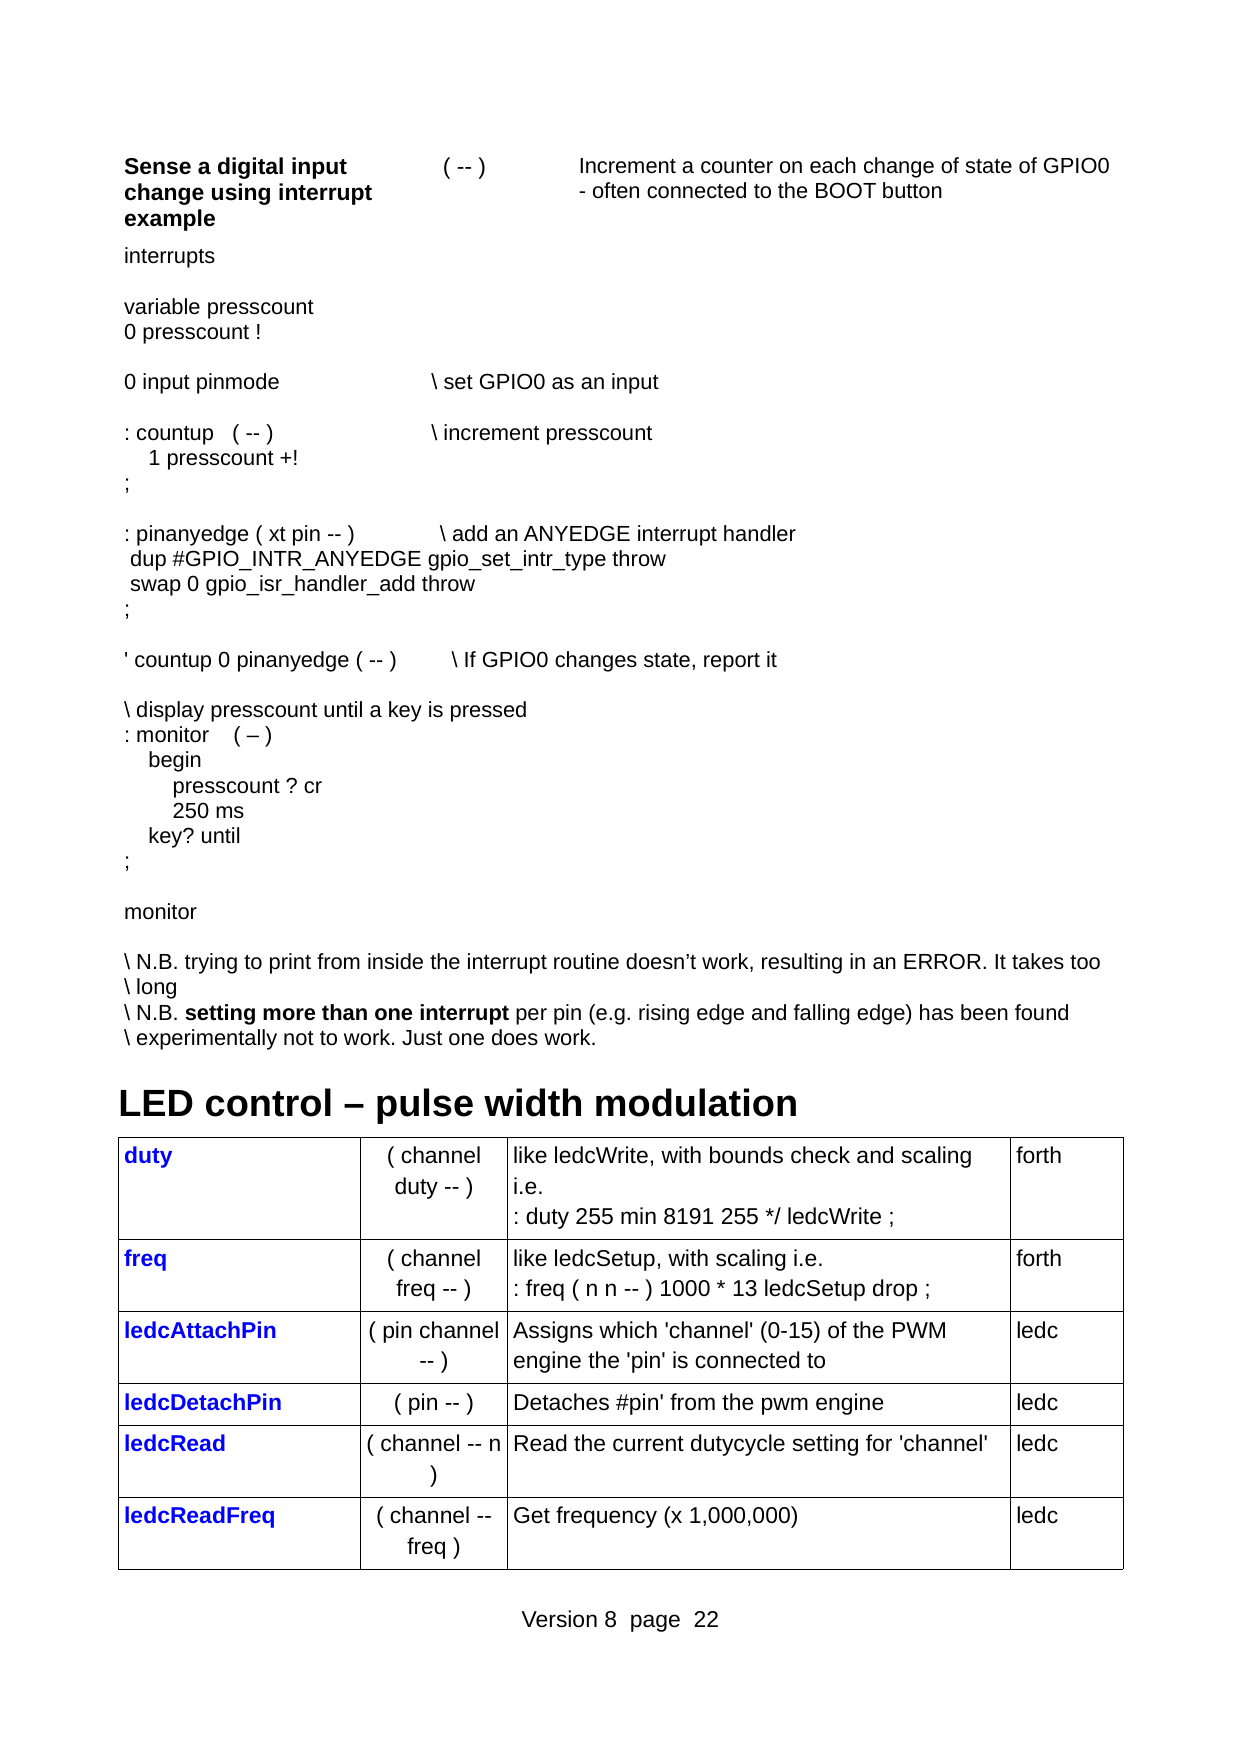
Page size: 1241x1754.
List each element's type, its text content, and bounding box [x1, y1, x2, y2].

table_cell ledc [1011, 1498, 1123, 1568]
table_cell ( pin -- ) [361, 1384, 507, 1424]
table_cell Assigns which 'channel' (0-15) of the PWM engine the 'pin' is connected to [508, 1312, 1010, 1383]
table_cell ledcRead [119, 1426, 360, 1497]
table_header ( -- ) [437, 147, 573, 237]
table_header Increment a counter on each change of state of GPIO0 - often connected to the BOOT button [573, 147, 1123, 237]
table_header forth [1011, 1138, 1123, 1239]
table_cell Read the current dutycycle setting for 'channel' [508, 1426, 1010, 1497]
table_header Sense a digital input change using interrupt example [118, 147, 437, 237]
table_cell ( pin channel -- ) [361, 1312, 507, 1383]
table_cell like ledcSetup, with scaling i.e. : freq ( n n -- ) 1000 * 13 ledcSetup drop ; [508, 1240, 1010, 1311]
table_header like ledcWrite, with bounds check and scaling i.e. : duty 255 min 8191 255 */ ledcWrite ; [508, 1138, 1010, 1239]
table_cell ( channel freq -- ) [361, 1240, 507, 1311]
table_header interrupts variable presscount 0 presscount ! 0 input pinmode \ set GPIO0 as an input : countup ( -- ) \ increment presscount 1 presscount +! ; : pinanyedge ( xt pin -- ) \ add an ANYEDGE interrupt handler dup #GPIO_INTR_ANYEDGE gpio_set_intr_type throw swap 0 gpio_isr_handler_add throw ; ' countup 0 pinanyedge ( -- ) \ If GPIO0 changes state, report it \ display presscount until a key is pressed : monitor ( – ) begin presscount ? cr 250 ms key? until ; monitor \ N.B. trying to print from inside the interrupt routine doesn’t work, resulting in an ERROR. It takes too \ long \ N.B. setting more than one interrupt per pin (e.g. rising edge and falling edge) has been found \ experimentally not to work. Just one does work. [118, 238, 1123, 1056]
table_cell freq [119, 1240, 360, 1311]
table_cell forth [1011, 1240, 1123, 1311]
table_header ( channel duty -- ) [361, 1138, 507, 1239]
table_header duty [119, 1138, 360, 1239]
table_cell ledc [1011, 1384, 1123, 1424]
table_cell ( channel -- freq ) [361, 1498, 507, 1568]
table_cell ledc [1011, 1312, 1123, 1383]
table_cell ( channel -- n ) [361, 1426, 507, 1497]
table_cell ledcAttachPin [119, 1312, 360, 1383]
table_cell ledcReadFreq [119, 1498, 360, 1568]
table_cell Detaches #pin' from the pwm engine [508, 1384, 1010, 1424]
table_cell Get frequency (x 1,000,000) [508, 1498, 1010, 1568]
table_cell ledcDetachPin [119, 1384, 360, 1424]
subtitle LED control – pulse width modulation [118, 1081, 1122, 1124]
table_cell ledc [1011, 1426, 1123, 1497]
